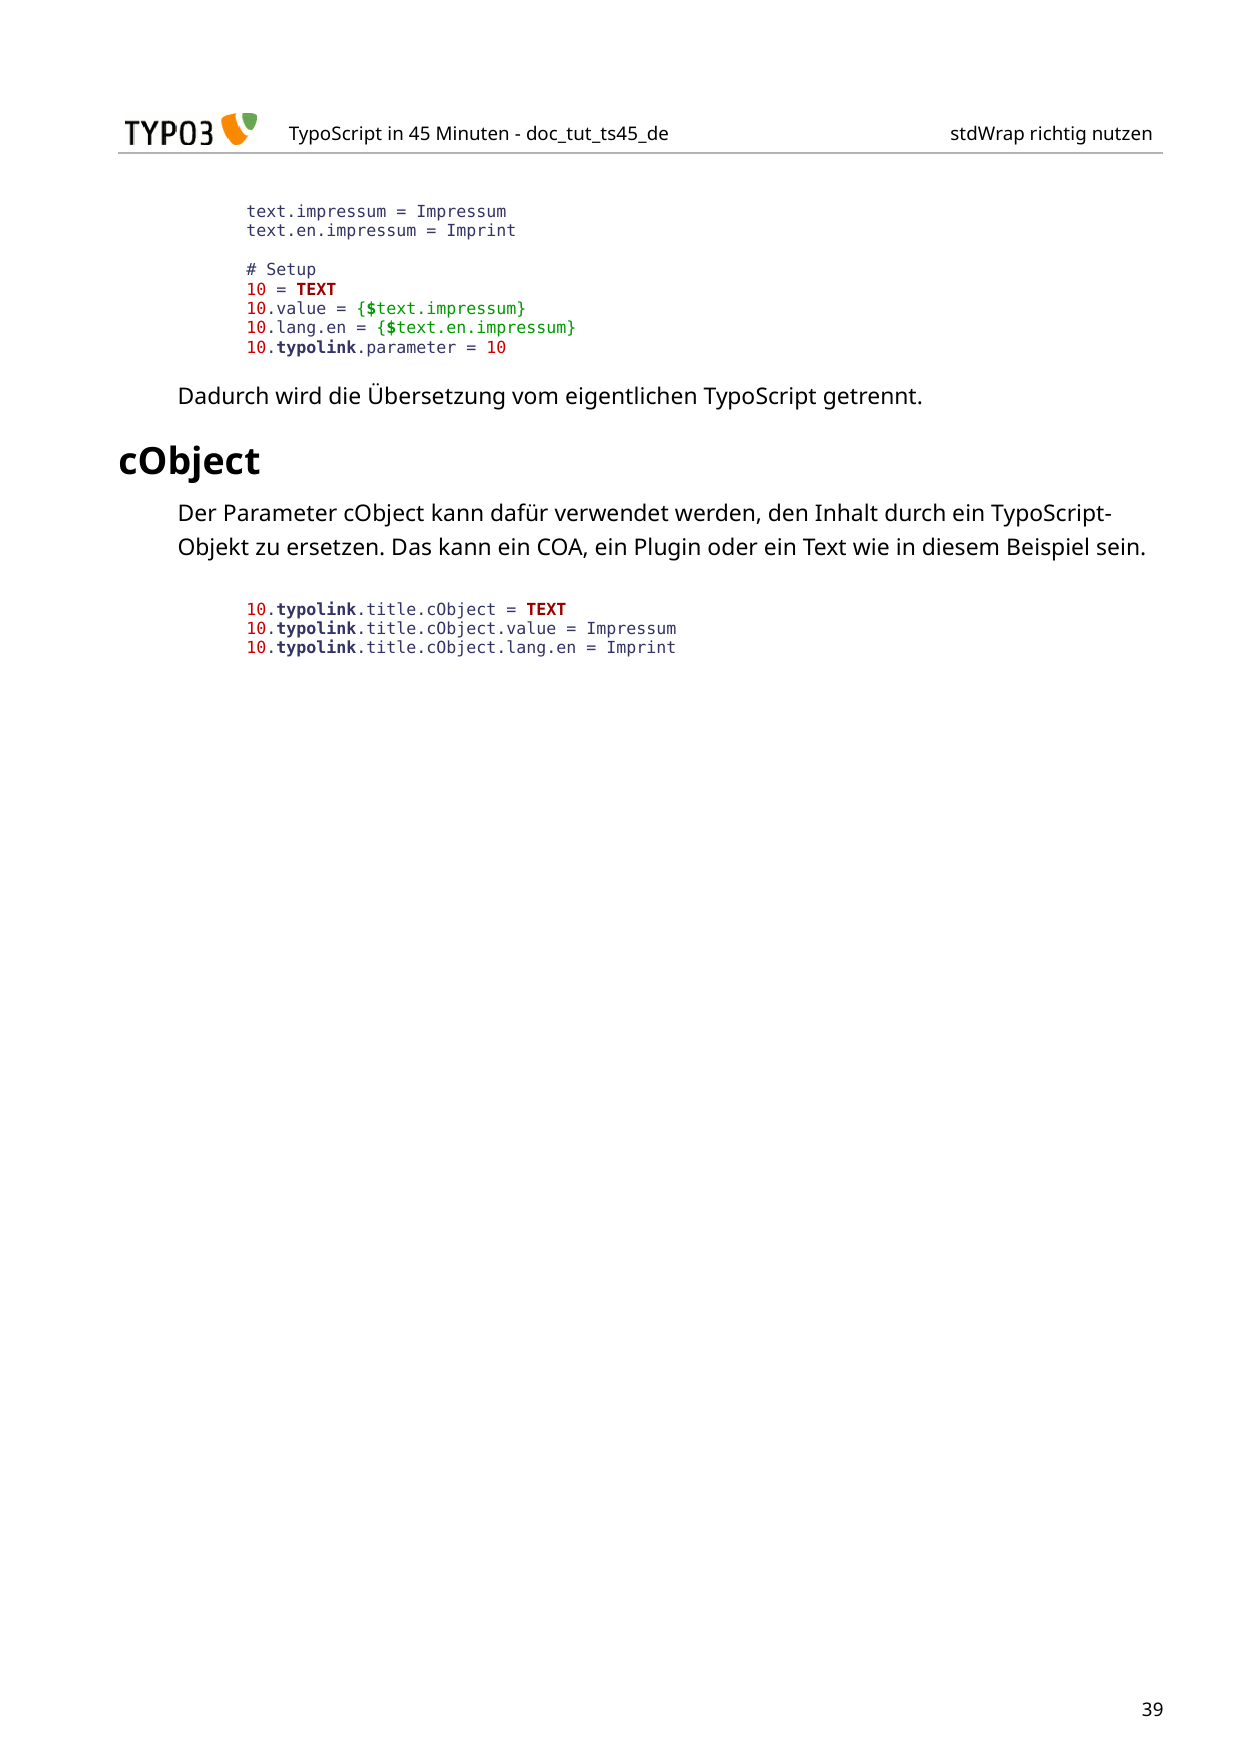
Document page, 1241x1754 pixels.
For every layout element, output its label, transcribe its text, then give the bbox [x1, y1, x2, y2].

text text.en.impressum = Imprint [236, 221, 1163, 241]
picture [124, 112, 260, 145]
text Der Parameter cObject kann dafür verwendet werden, den Inhalt durch ein TypoScript-Objekt zu ersetzen. Das kann ein COA, ein Plugin oder ein Text wie in diesem Beispiel sein. [177, 497, 1163, 562]
text 10.value = {$text.impressum} [236, 299, 1163, 318]
text 10.typolink.title.cObject.value = Impressum [236, 619, 1163, 638]
text 10.typolink.title.cObject = TEXT [236, 599, 1163, 619]
subtitle cObject [118, 434, 1163, 486]
text 10.typolink.title.cObject.lang.en = Imprint [236, 638, 1163, 658]
text # Setup [236, 260, 1163, 279]
text text.impressum = Impressum [236, 202, 1163, 221]
text Dadurch wird die Übersetzung vom eigentlichen TypoScript getrennt. [177, 380, 1163, 411]
text 10 = TEXT [236, 279, 1163, 299]
text 10.lang.en = {$text.en.impressum} [236, 318, 1163, 338]
text 10.typolink.parameter = 10 [236, 338, 1163, 357]
